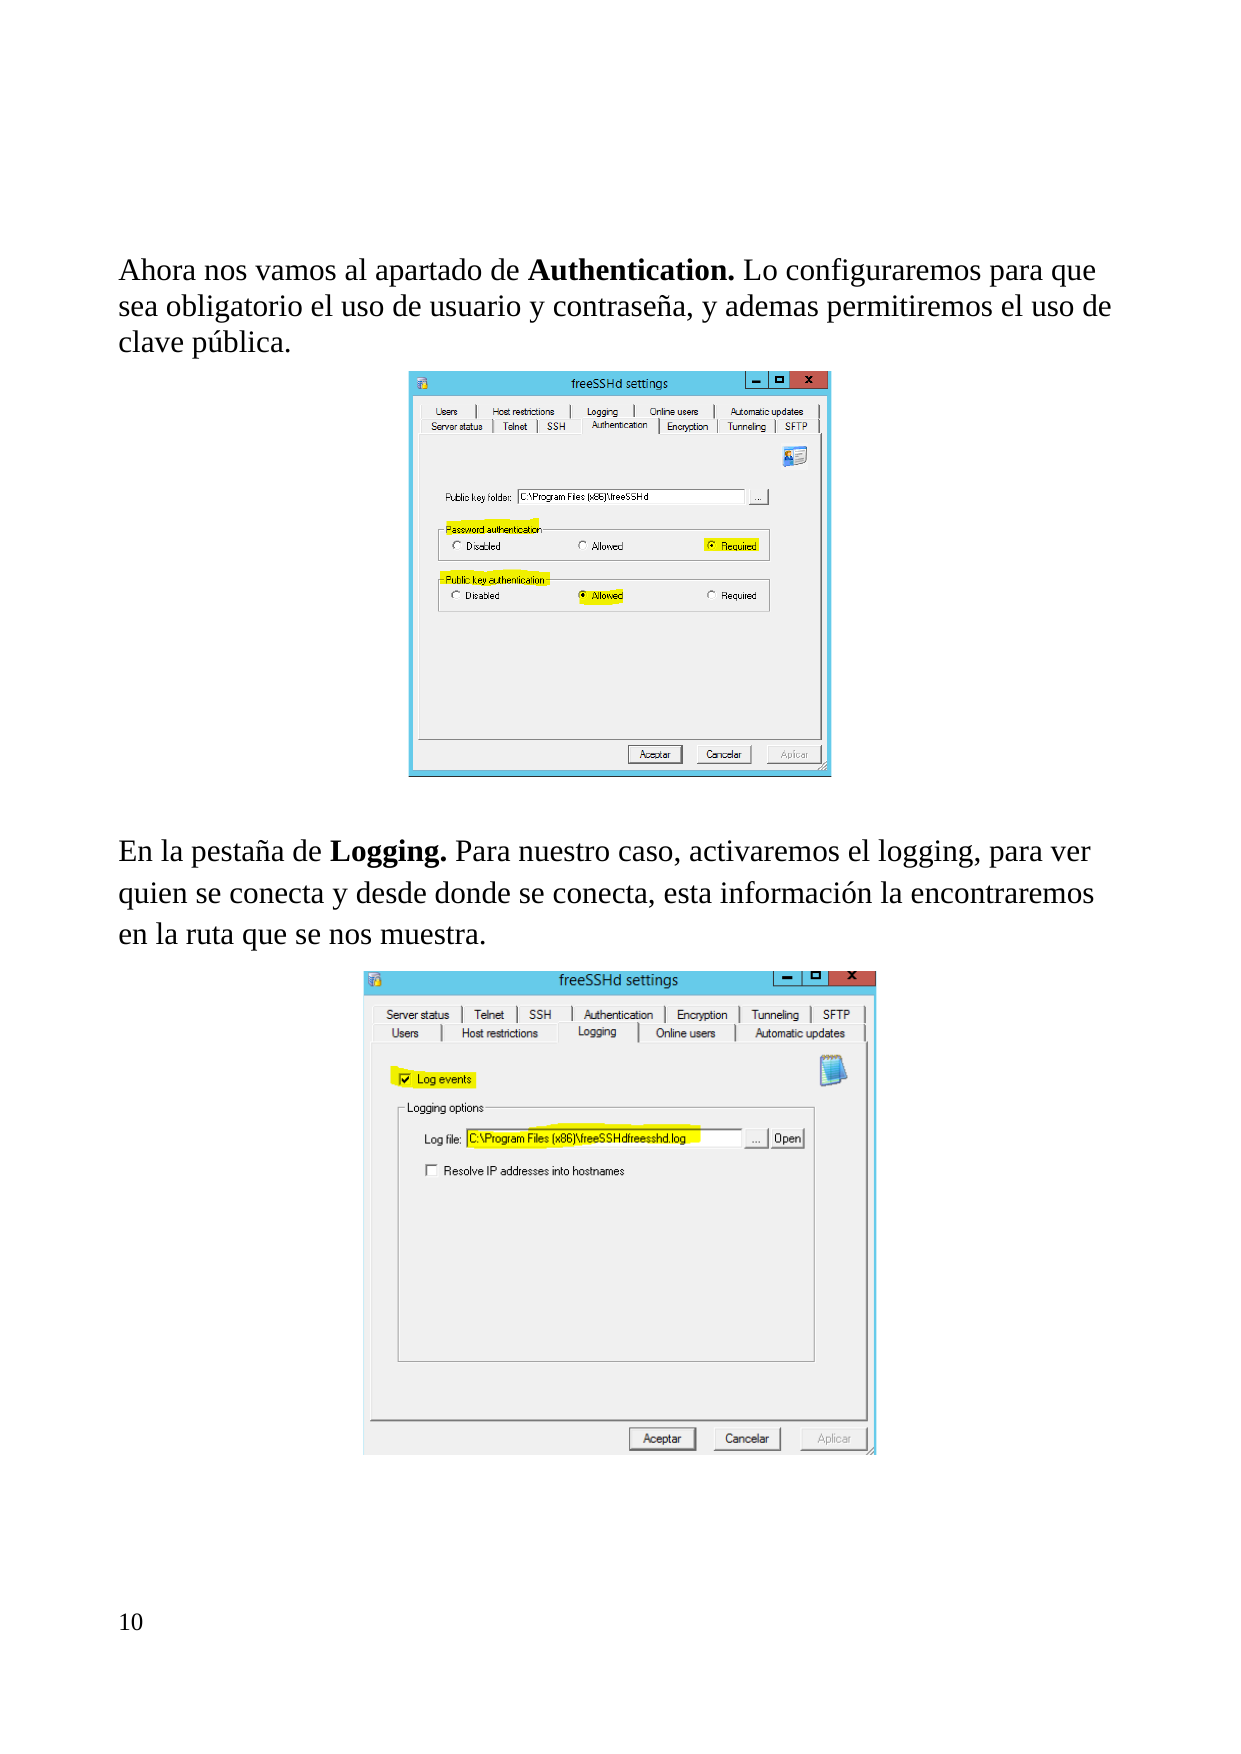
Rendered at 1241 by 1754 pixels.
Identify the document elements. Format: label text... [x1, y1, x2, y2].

text En la pestaña de Logging. Para nuestro caso, activaremos el logging, para ver quien se conecta y desde donde se conecta, esta información la encontraremos en la ruta que se nos muestra. [118, 833, 1122, 951]
picture [363, 971, 877, 1455]
subtitle Ahora nos vamos al apartado de Authentication. Lo configuraremos para que sea obligatorio el uso de usuario y contraseña, y ademas permitiremos el uso de clave pública. [118, 251, 1122, 359]
picture [408, 371, 832, 777]
